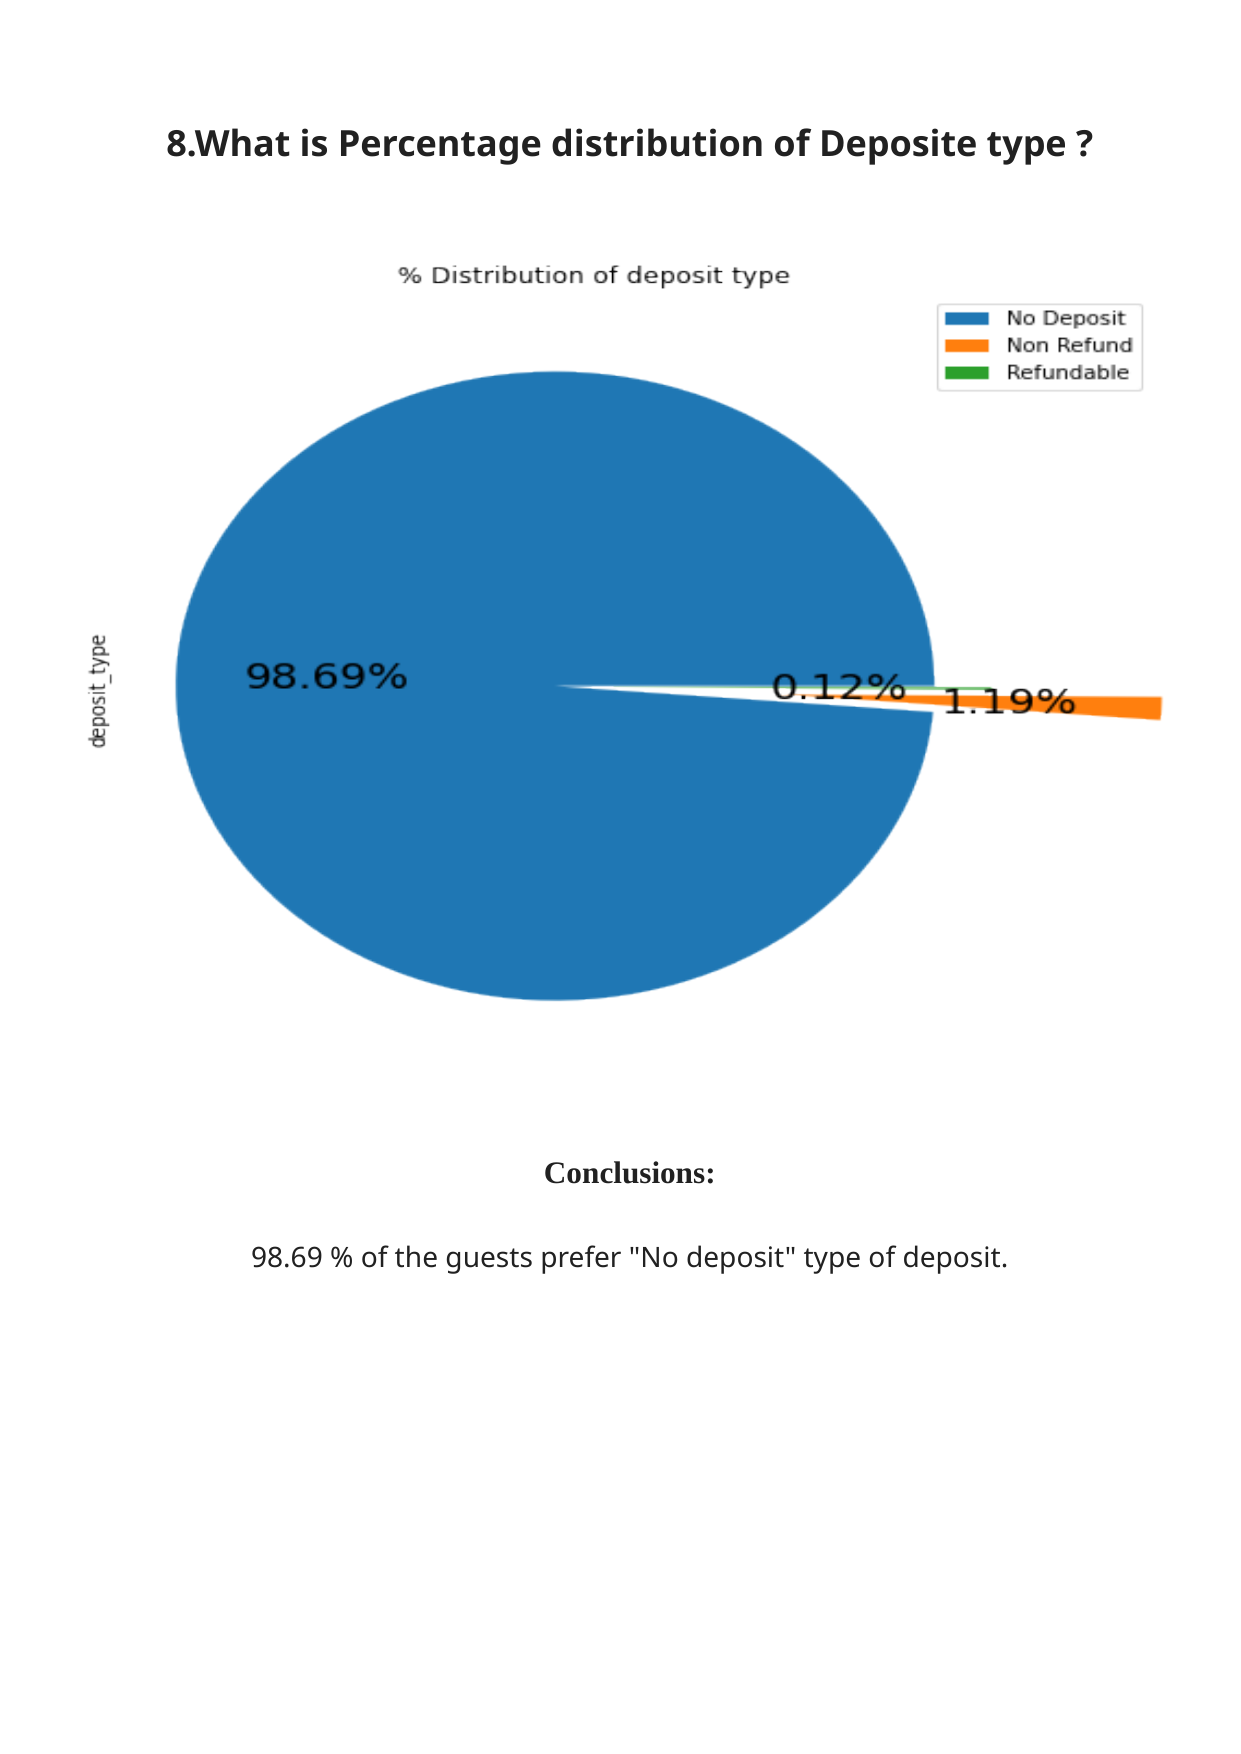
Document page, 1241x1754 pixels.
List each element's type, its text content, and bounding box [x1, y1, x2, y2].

subtitle 98.69 % of the guests prefer "No deposit" type of deposit. [72, 1237, 1187, 1275]
picture [71, 253, 1177, 1094]
text Conclusions: [72, 1154, 1187, 1191]
subtitle 8.What is Percentage distribution of Deposite type ? [72, 118, 1187, 167]
